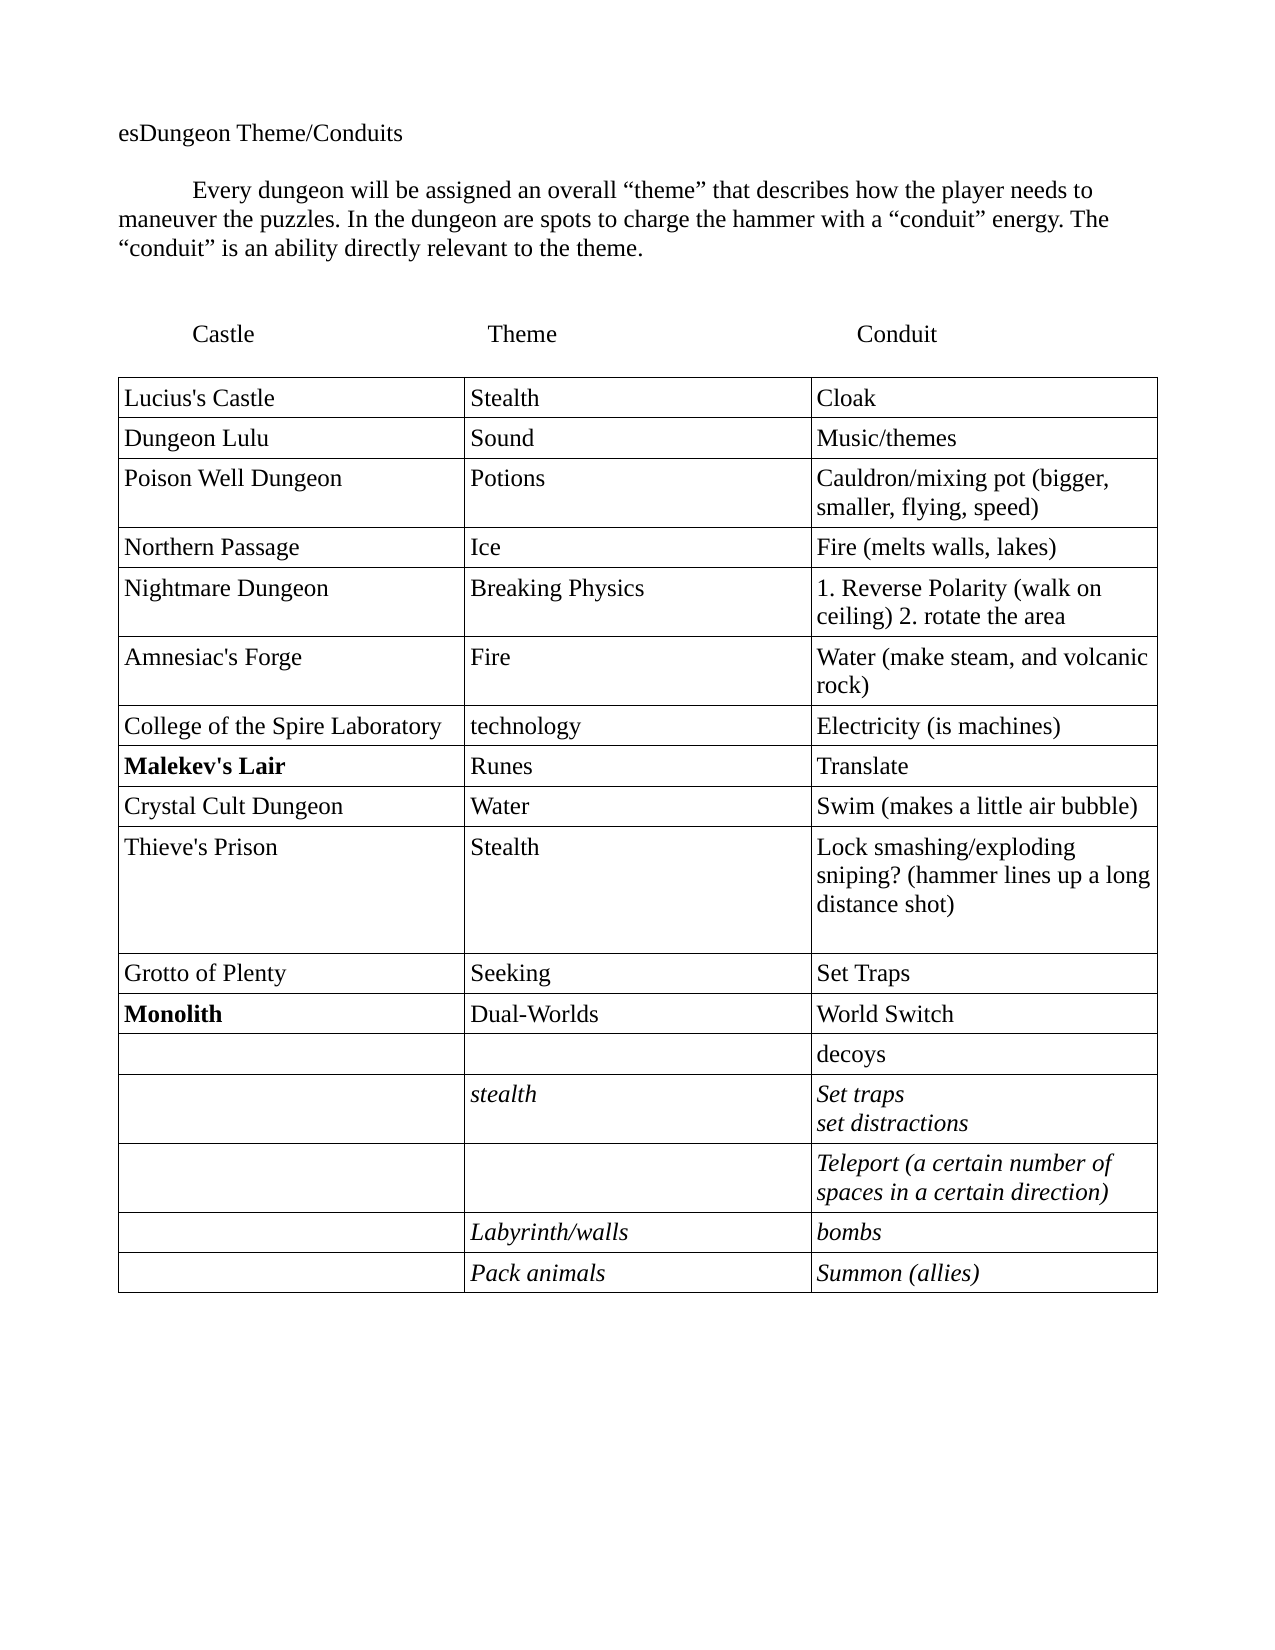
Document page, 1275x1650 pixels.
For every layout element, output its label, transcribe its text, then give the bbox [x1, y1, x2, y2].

table_cell Electricity (is machines) [812, 706, 1157, 745]
table_cell 1. Reverse Polarity (walk on ceiling) 2. rotate the area [812, 568, 1157, 636]
table_cell Malekev's Lair [119, 746, 464, 786]
table_cell [119, 1253, 464, 1292]
table_cell Sound [465, 418, 811, 457]
table_cell Set traps set distractions [812, 1075, 1157, 1142]
table_cell Potions [465, 459, 811, 527]
table_cell Labyrinth/walls [465, 1213, 811, 1252]
table_header Cloak [812, 378, 1157, 417]
table_cell bombs [812, 1213, 1157, 1252]
table_header Stealth [465, 378, 811, 417]
table_cell decoys [812, 1034, 1157, 1073]
table_header Lucius's Castle [119, 378, 464, 417]
table_cell technology [465, 706, 811, 745]
table_cell [119, 1144, 464, 1212]
table_cell [119, 1034, 464, 1073]
table_cell Swim (makes a little air bubble) [812, 787, 1157, 826]
table_cell Crystal Cult Dungeon [119, 787, 464, 826]
table_cell Lock smashing/exploding sniping? (hammer lines up a long distance shot) [812, 827, 1157, 952]
table_cell Fire (melts walls, lakes) [812, 528, 1157, 567]
table_cell Summon (allies) [812, 1253, 1157, 1292]
table_cell Runes [465, 746, 811, 786]
table_cell Dual-Worlds [465, 994, 811, 1033]
table_cell stealth [465, 1075, 811, 1142]
table_cell Monolith [119, 994, 464, 1033]
table_cell Translate [812, 746, 1157, 786]
table_cell Poison Well Dungeon [119, 459, 464, 527]
table_cell Fire [465, 637, 811, 705]
table_cell Pack animals [465, 1253, 811, 1292]
table_cell [465, 1034, 811, 1073]
table_cell Music/themes [812, 418, 1157, 457]
table_cell Teleport (a certain number of spaces in a certain direction) [812, 1144, 1157, 1212]
table_cell Stealth [465, 827, 811, 952]
table_cell [119, 1075, 464, 1142]
table_cell [465, 1144, 811, 1212]
table_cell Water (make steam, and volcanic rock) [812, 637, 1157, 705]
text Castle Theme Conduit [118, 319, 1157, 348]
table_cell Amnesiac's Forge [119, 637, 464, 705]
table_cell Breaking Physics [465, 568, 811, 636]
table_cell Cauldron/mixing pot (bigger, smaller, flying, speed) [812, 459, 1157, 527]
table_cell Northern Passage [119, 528, 464, 567]
table_cell Thieve's Prison [119, 827, 464, 952]
text esDungeon Theme/Conduits [118, 118, 1157, 147]
table_cell [119, 1213, 464, 1252]
table_cell Grotto of Plenty [119, 954, 464, 993]
table_cell Seeking [465, 954, 811, 993]
table_cell Ice [465, 528, 811, 567]
table_cell Set Traps [812, 954, 1157, 993]
table_cell College of the Spire Laboratory [119, 706, 464, 745]
table_cell Dungeon Lulu [119, 418, 464, 457]
table_cell Water [465, 787, 811, 826]
text Every dungeon will be assigned an overall “theme” that describes how the player needs to maneuver the puzzles. In the dungeon are spots to charge the hammer with a “conduit” energy. The “conduit” is an ability directly relevant to the theme. [118, 176, 1157, 262]
table_cell World Switch [812, 994, 1157, 1033]
table_cell Nightmare Dungeon [119, 568, 464, 636]
